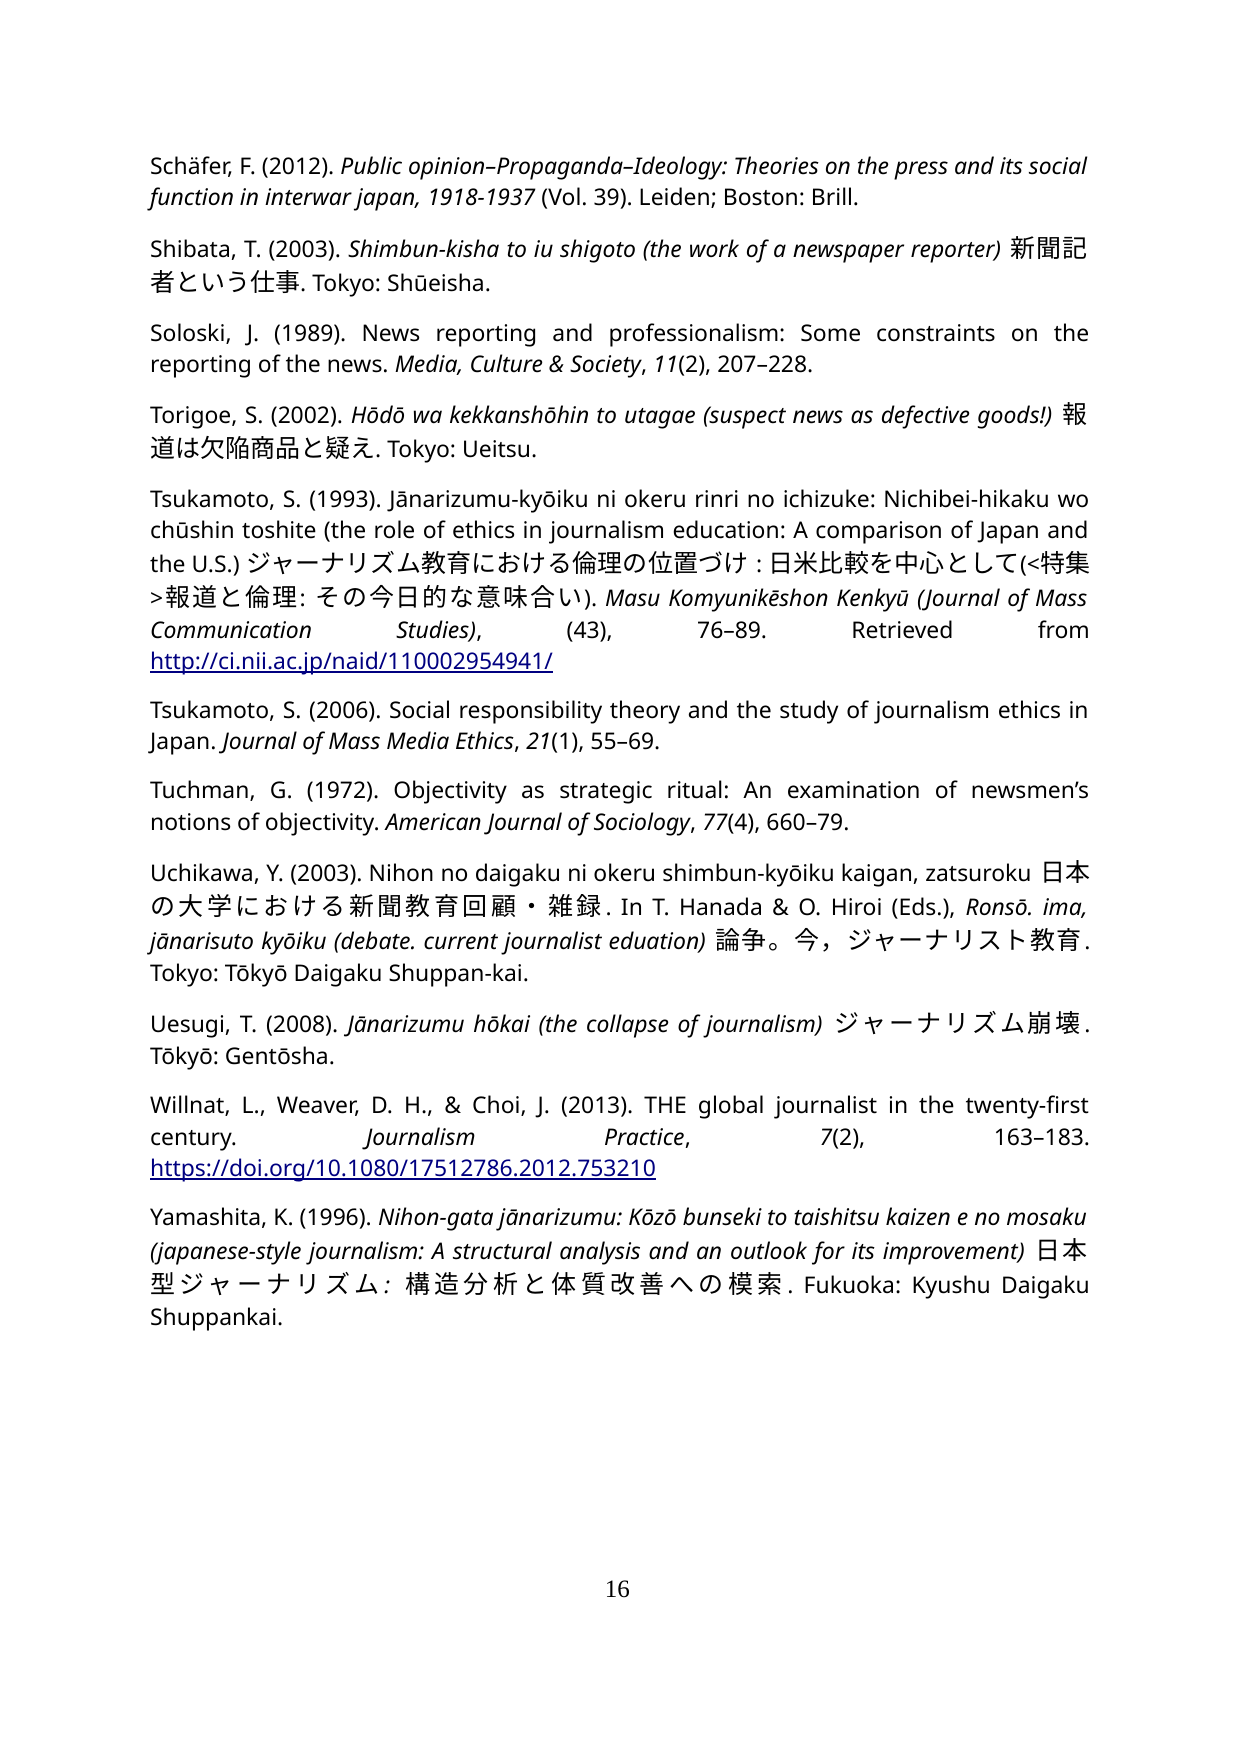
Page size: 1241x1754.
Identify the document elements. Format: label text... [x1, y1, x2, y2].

text Soloski, J. (1989). News reporting and professionalism: Some constraints on the reporting of the news. Media, Culture & Society, 11(2), 207–228. [150, 316, 1090, 379]
text Torigoe, S. (2002). Hōdō wa kekkanshōhin to utagae (suspect news as defective goods!) 報道は欠陥商品と疑え. Tokyo: Ueitsu. [150, 397, 1090, 465]
text Willnat, L., Weaver, D. H., & Choi, J. (2013). THE global journalist in the twenty-first century. Journalism Practice, 7(2), 163–183. https://doi.org/10.1080/17512786.2012.753210 [150, 1089, 1090, 1183]
text Tsukamoto, S. (2006). Social responsibility theory and the study of journalism ethics in Japan. Journal of Mass Media Ethics, 21(1), 55–69. [150, 694, 1090, 756]
text Yamashita, K. (1996). Nihon-gata jānarizumu: Kōzō bunseki to taishitsu kaizen e no mosaku (japanese-style journalism: A structural analysis and an outlook for its improvement) 日本型ジャーナリズム: 構造分析と体質改善への模索. Fukuoka: Kyushu Daigaku Shuppankai. [150, 1201, 1090, 1332]
text Tsukamoto, S. (1993). Jānarizumu-kyōiku ni okeru rinri no ichizuke: Nichibei-hikaku wo chūshin toshite (the role of ethics in journalism education: A comparison of Japan and the U.S.) ジャーナリズム教育における倫理の位置づけ : 日米比較を中心として(<特集>報道と倫理: その今日的な意味合い). Masu Komyunikēshon Kenkyū (Journal of Mass Communication Studies), (43), 76–89. Retrieved from http://ci.nii.ac.jp/naid/110002954941/ [150, 483, 1090, 676]
text Uchikawa, Y. (2003). Nihon no daigaku ni okeru shimbun-kyōiku kaigan, zatsuroku 日本の大学における新聞教育回顧・雑録. In T. Hanada & O. Hiroi (Eds.), Ronsō. ima, jānarisuto kyōiku (debate. current journalist eduation) 論争。今，ジャーナリスト教育. Tokyo: Tōkyō Daigaku Shuppan-kai. [150, 855, 1090, 988]
text Tuchman, G. (1972). Objectivity as strategic ritual: An examination of newsmen’s notions of objectivity. American Journal of Sociology, 77(4), 660–79. [150, 774, 1090, 837]
text Shibata, T. (2003). Shimbun-kisha to iu shigoto (the work of a newspaper reporter) 新聞記者という仕事. Tokyo: Shūeisha. [150, 230, 1090, 298]
text Schäfer, F. (2012). Public opinion–Propaganda–Ideology: Theories on the press and its social function in interwar japan, 1918-1937 (Vol. 39). Leiden; Boston: Brill. [150, 150, 1090, 212]
text Uesugi, T. (2008). Jānarizumu hōkai (the collapse of journalism) ジャーナリズム崩壊. Tōkyō: Gentōsha. [150, 1006, 1090, 1071]
